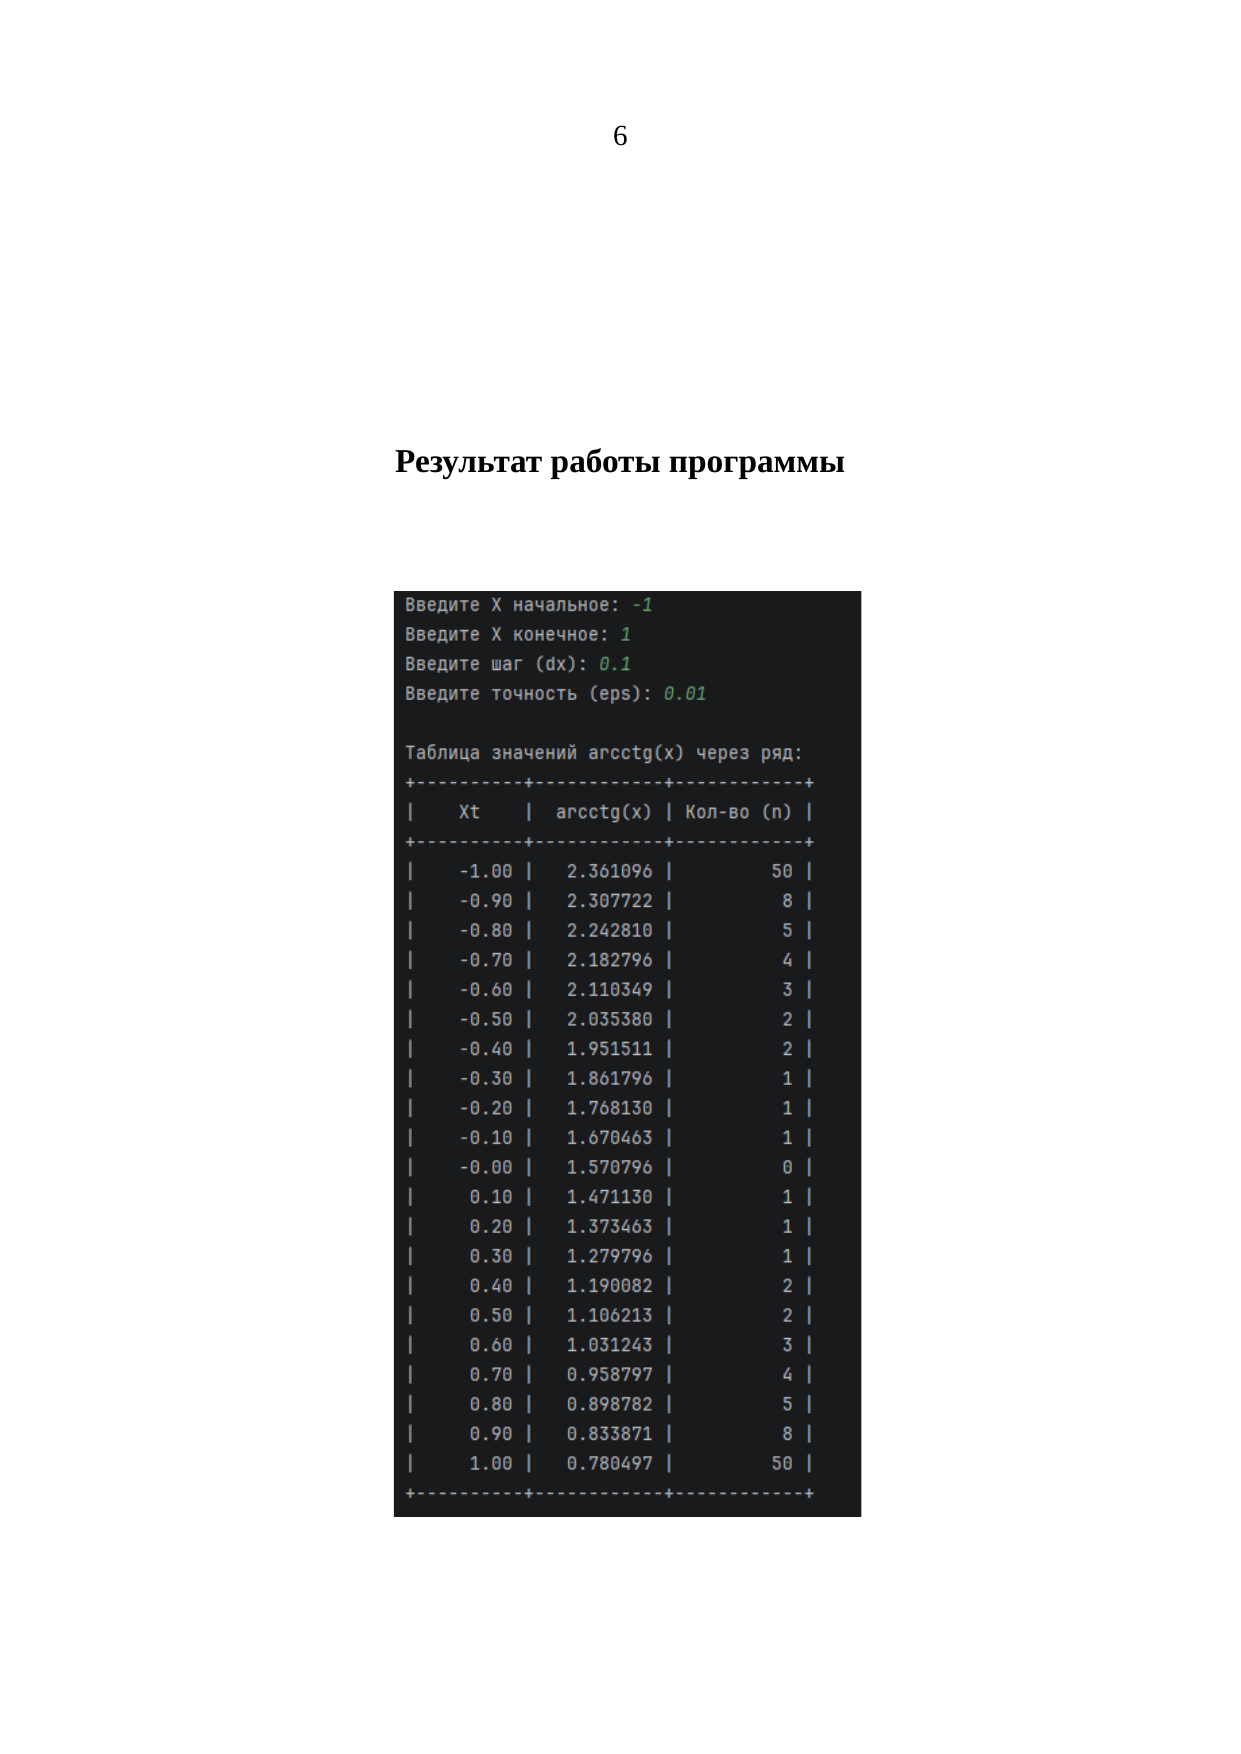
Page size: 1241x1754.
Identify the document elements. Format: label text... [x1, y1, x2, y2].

subtitle Результат работы программы [118, 441, 1122, 480]
picture [393, 591, 862, 1517]
